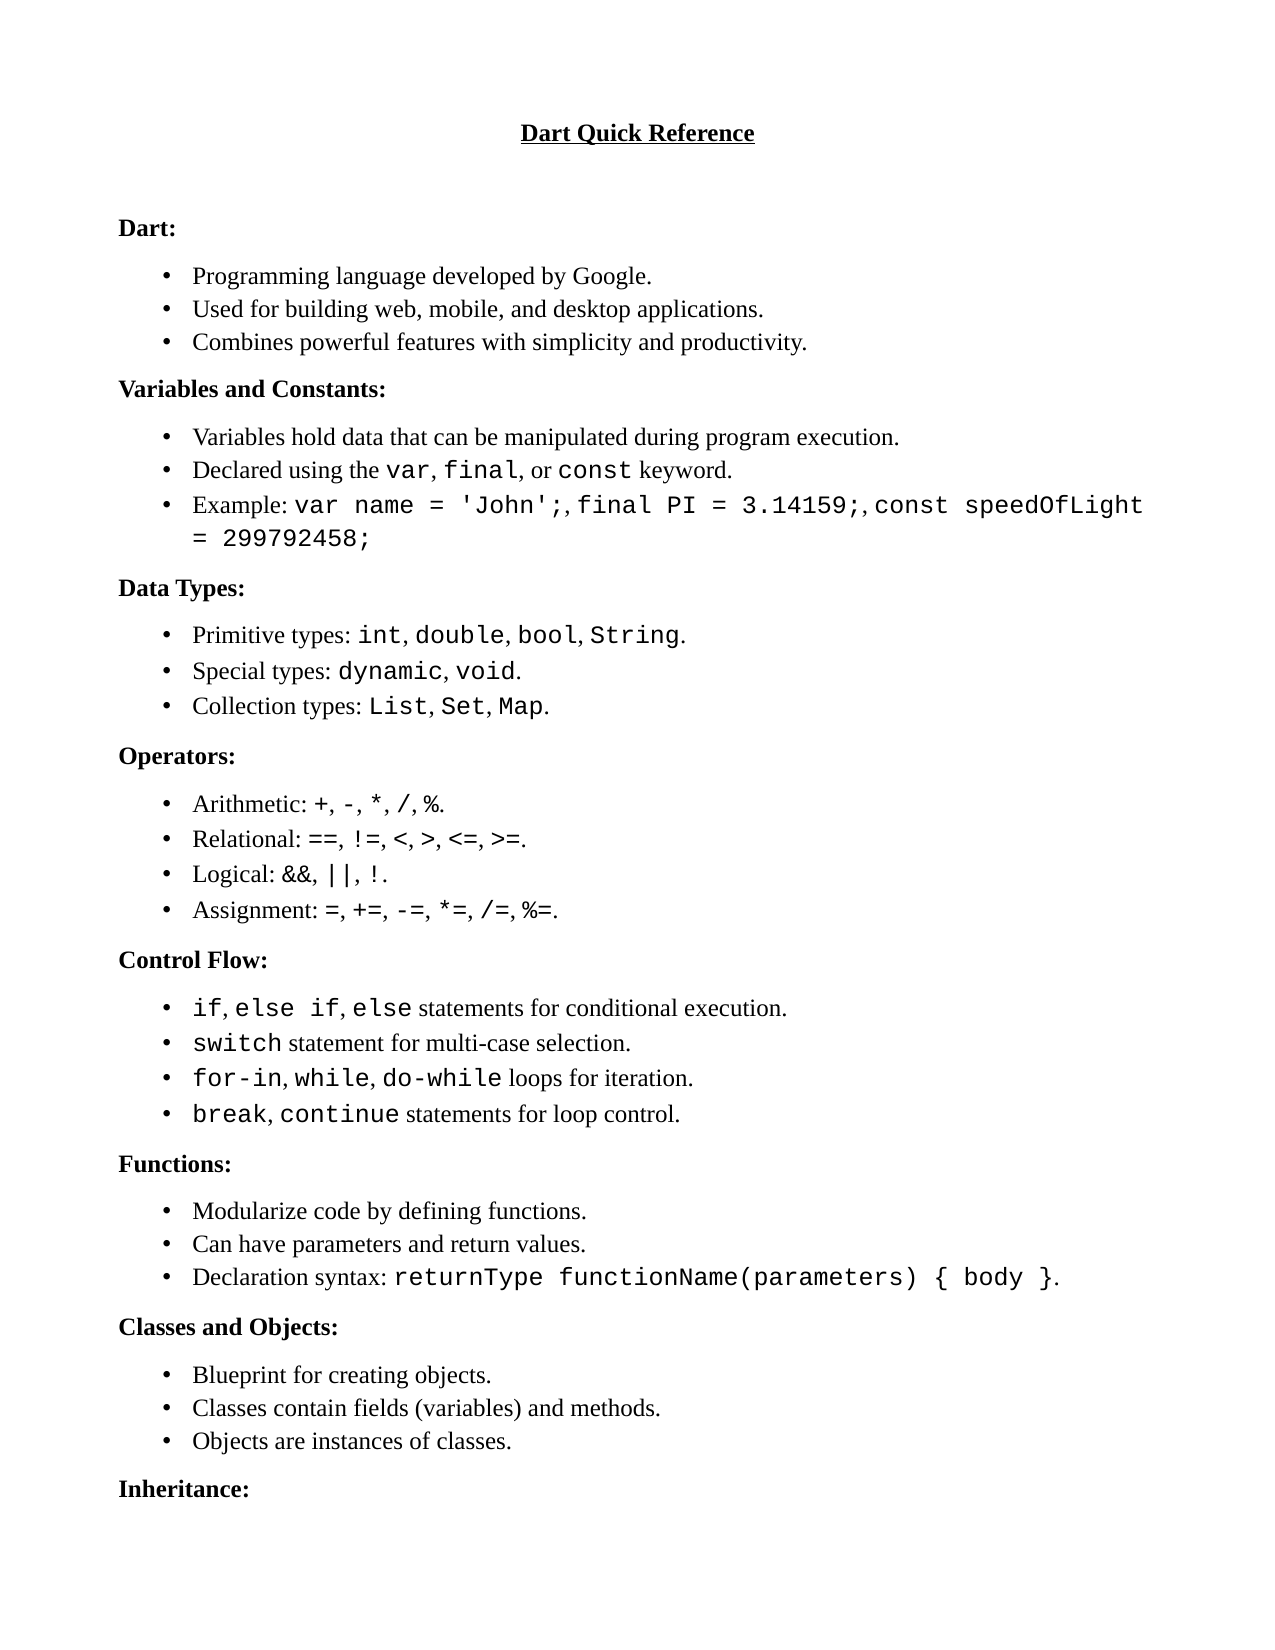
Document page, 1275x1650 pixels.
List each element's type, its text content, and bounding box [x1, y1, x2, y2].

text Operators: [118, 741, 1157, 770]
text Data Types: [118, 573, 1157, 601]
list Combines powerful features with simplicity and productivity. [162, 327, 1157, 356]
text Variables and Constants: [118, 374, 1157, 403]
list Classes contain fields (variables) and methods. [162, 1393, 1157, 1422]
text Dart: [118, 213, 1157, 242]
list Primitive types: int, double, bool, String. [162, 620, 1157, 651]
list Can have parameters and return values. [162, 1229, 1157, 1258]
list Objects are instances of classes. [162, 1426, 1157, 1455]
list switch statement for multi-case selection. [162, 1028, 1157, 1059]
text Functions: [118, 1149, 1157, 1178]
list Example: var name = 'John';, final PI = 3.14159;, const speedOfLight = 299792458; [162, 491, 1157, 554]
list break, continue statements for loop control. [162, 1099, 1157, 1130]
list Declaration syntax: returnType functionName(parameters) { body }. [162, 1262, 1157, 1293]
text Inheritance: [118, 1474, 1157, 1502]
list for-in, while, do-while loops for iteration. [162, 1063, 1157, 1094]
text Classes and Objects: [118, 1312, 1157, 1341]
list if, else if, else statements for conditional execution. [162, 993, 1157, 1023]
text Dart Quick Reference [118, 118, 1157, 147]
list Collection types: List, Set, Map. [162, 691, 1157, 722]
list Programming language developed by Google. [162, 261, 1157, 290]
list Assignment: =, +=, -=, *=, /=, %=. [162, 895, 1157, 926]
text Control Flow: [118, 945, 1157, 974]
list Relational: ==, !=, <, >, <=, >=. [162, 824, 1157, 855]
list Logical: &&, ||, !. [162, 859, 1157, 890]
list Special types: dynamic, void. [162, 656, 1157, 687]
list Declared using the var, final, or const keyword. [162, 455, 1157, 486]
list Blueprint for creating objects. [162, 1360, 1157, 1389]
list Arithmetic: +, -, *, /, %. [162, 789, 1157, 819]
list Modularize code by defining functions. [162, 1196, 1157, 1225]
list Used for building web, mobile, and desktop applications. [162, 294, 1157, 323]
list Variables hold data that can be manipulated during program execution. [162, 422, 1157, 451]
